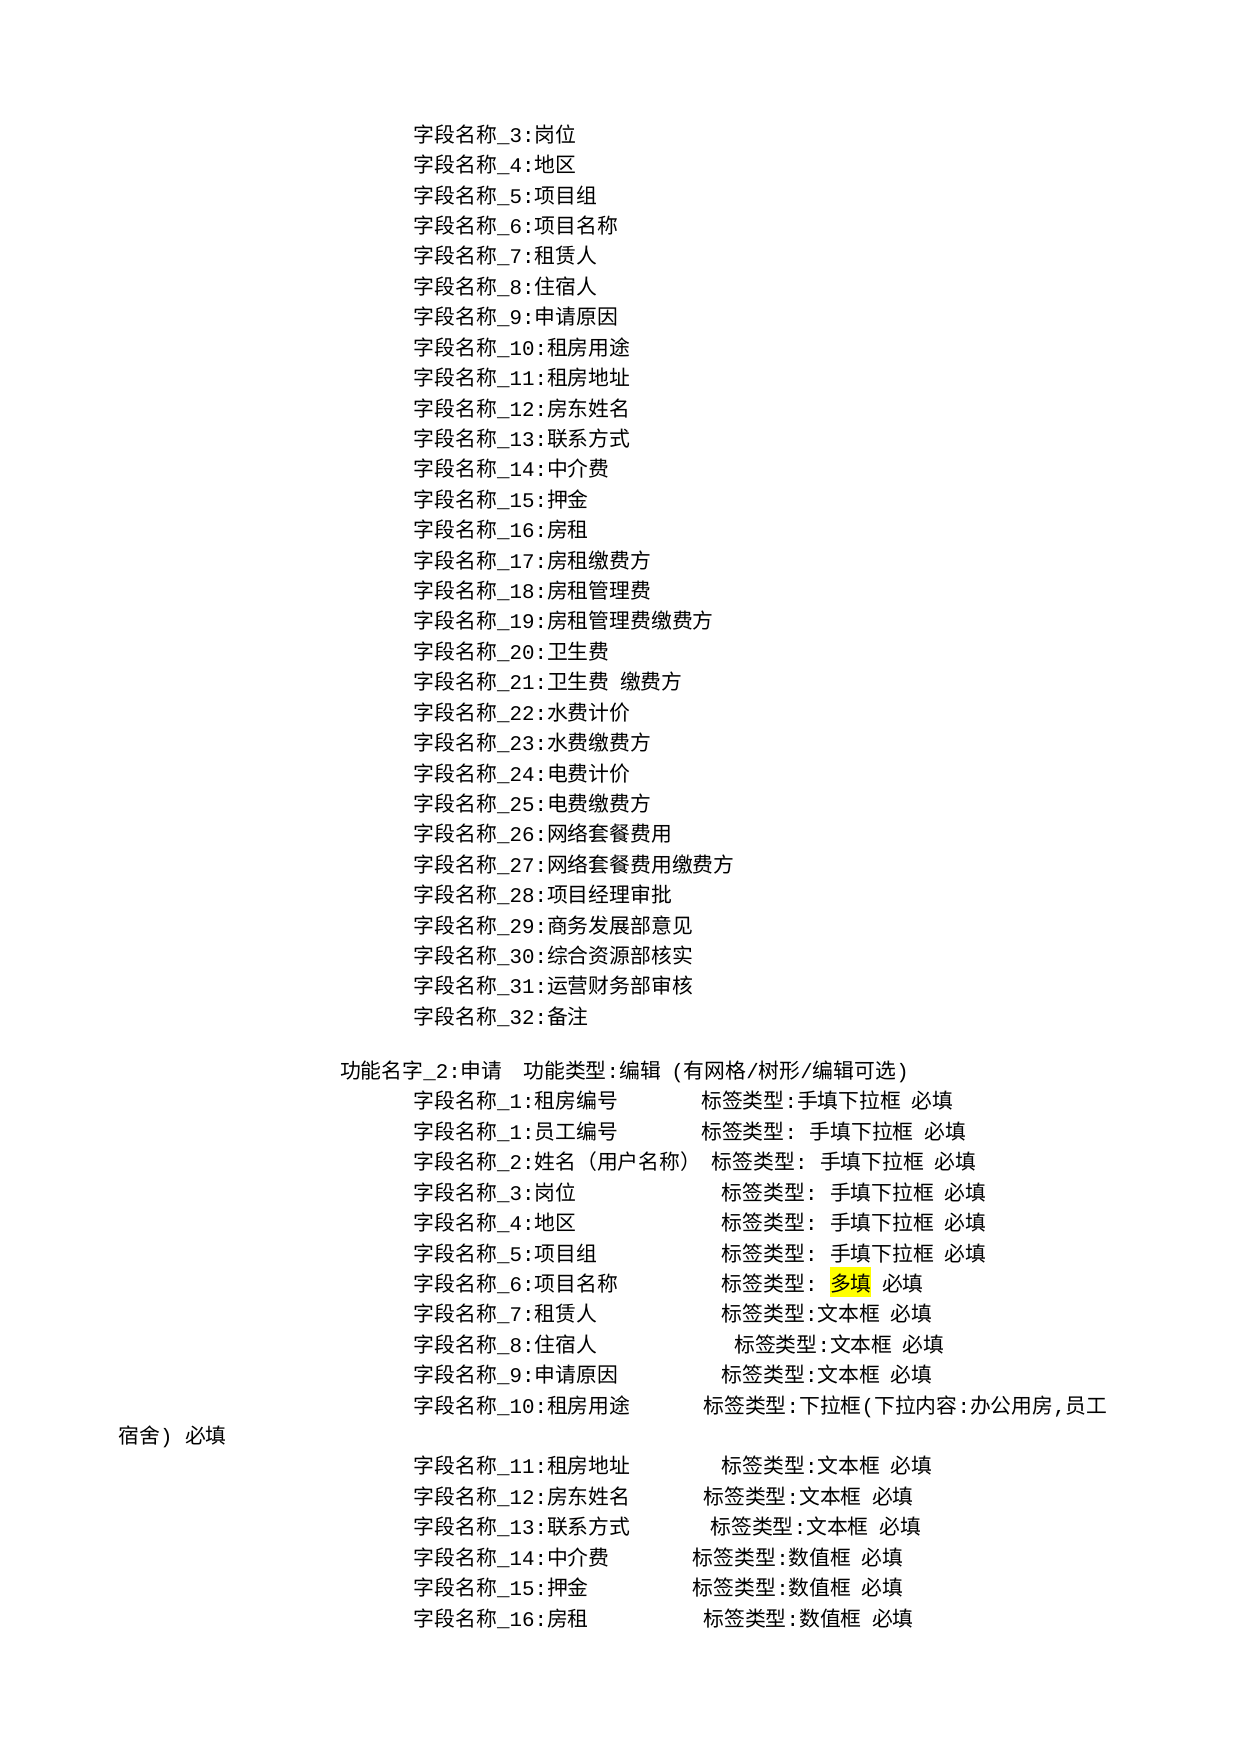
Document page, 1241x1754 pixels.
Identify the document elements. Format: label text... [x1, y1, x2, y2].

text 字段名称_1:员工编号 标签类型: 手填下拉框 必填 [118, 1115, 1122, 1146]
text 字段名称_14:中介费 [118, 453, 1122, 483]
text 字段名称_8:住宿人 标签类型:文本框 必填 [118, 1328, 1122, 1358]
text 字段名称_6:项目名称 [118, 209, 1122, 240]
text 字段名称_7:租赁人 [118, 240, 1122, 270]
text 字段名称_27:网络套餐费用缴费方 [118, 848, 1122, 878]
text 字段名称_9:申请原因 标签类型:文本框 必填 [118, 1358, 1122, 1389]
text 字段名称_15:押金 标签类型:数值框 必填 [118, 1571, 1122, 1602]
text 字段名称_12:房东姓名 标签类型:文本框 必填 [118, 1480, 1122, 1511]
text 字段名称_4:地区 标签类型: 手填下拉框 必填 [118, 1206, 1122, 1237]
text 字段名称_7:租赁人 标签类型:文本框 必填 [118, 1298, 1122, 1328]
text 字段名称_28:项目经理审批 [118, 878, 1122, 909]
text 字段名称_11:租房地址 标签类型:文本框 必填 [118, 1450, 1122, 1480]
text 字段名称_12:房东姓名 [118, 392, 1122, 422]
text 字段名称_5:项目组 [118, 179, 1122, 209]
text 字段名称_23:水费缴费方 [118, 726, 1122, 757]
text 字段名称_19:房租管理费缴费方 [118, 605, 1122, 635]
text 字段名称_2:姓名（用户名称） 标签类型: 手填下拉框 必填 [118, 1146, 1122, 1176]
text 字段名称_5:项目组 标签类型: 手填下拉框 必填 [118, 1237, 1122, 1267]
text 字段名称_32:备注 [118, 1000, 1122, 1031]
text 字段名称_16:房租 标签类型:数值框 必填 [118, 1602, 1122, 1632]
text 字段名称_30:综合资源部核实 [118, 939, 1122, 970]
text 字段名称_26:网络套餐费用 [118, 818, 1122, 848]
text 字段名称_3:岗位 标签类型: 手填下拉框 必填 [118, 1176, 1122, 1206]
text 字段名称_16:房租 [118, 513, 1122, 544]
text 字段名称_6:项目名称 标签类型: 多填 必填 [118, 1267, 1122, 1298]
text 字段名称_8:住宿人 [118, 270, 1122, 301]
text 字段名称_14:中介费 标签类型:数值框 必填 [118, 1541, 1122, 1571]
text 字段名称_4:地区 [118, 148, 1122, 179]
text 字段名称_29:商务发展部意见 [118, 909, 1122, 939]
text 字段名称_15:押金 [118, 483, 1122, 513]
text 字段名称_10:租房用途 标签类型:下拉框(下拉内容:办公用房,员工宿舍) 必填 [118, 1389, 1122, 1450]
text 字段名称_17:房租缴费方 [118, 544, 1122, 574]
text 字段名称_22:水费计价 [118, 696, 1122, 726]
text 字段名称_20:卫生费 [118, 635, 1122, 666]
text 功能名字_2:申请 功能类型:编辑 (有网格/树形/编辑可选) [118, 1054, 1122, 1085]
text 字段名称_24:电费计价 [118, 757, 1122, 787]
text 字段名称_13:联系方式 [118, 422, 1122, 453]
text 字段名称_11:租房地址 [118, 361, 1122, 392]
text 字段名称_13:联系方式 标签类型:文本框 必填 [118, 1511, 1122, 1541]
text 字段名称_10:租房用途 [118, 331, 1122, 361]
text 字段名称_9:申请原因 [118, 301, 1122, 331]
text 字段名称_3:岗位 [118, 118, 1122, 148]
text 字段名称_1:租房编号 标签类型:手填下拉框 必填 [118, 1085, 1122, 1115]
text 字段名称_18:房租管理费 [118, 574, 1122, 605]
text 字段名称_25:电费缴费方 [118, 787, 1122, 818]
text 字段名称_31:运营财务部审核 [118, 970, 1122, 1000]
text 字段名称_21:卫生费 缴费方 [118, 666, 1122, 696]
